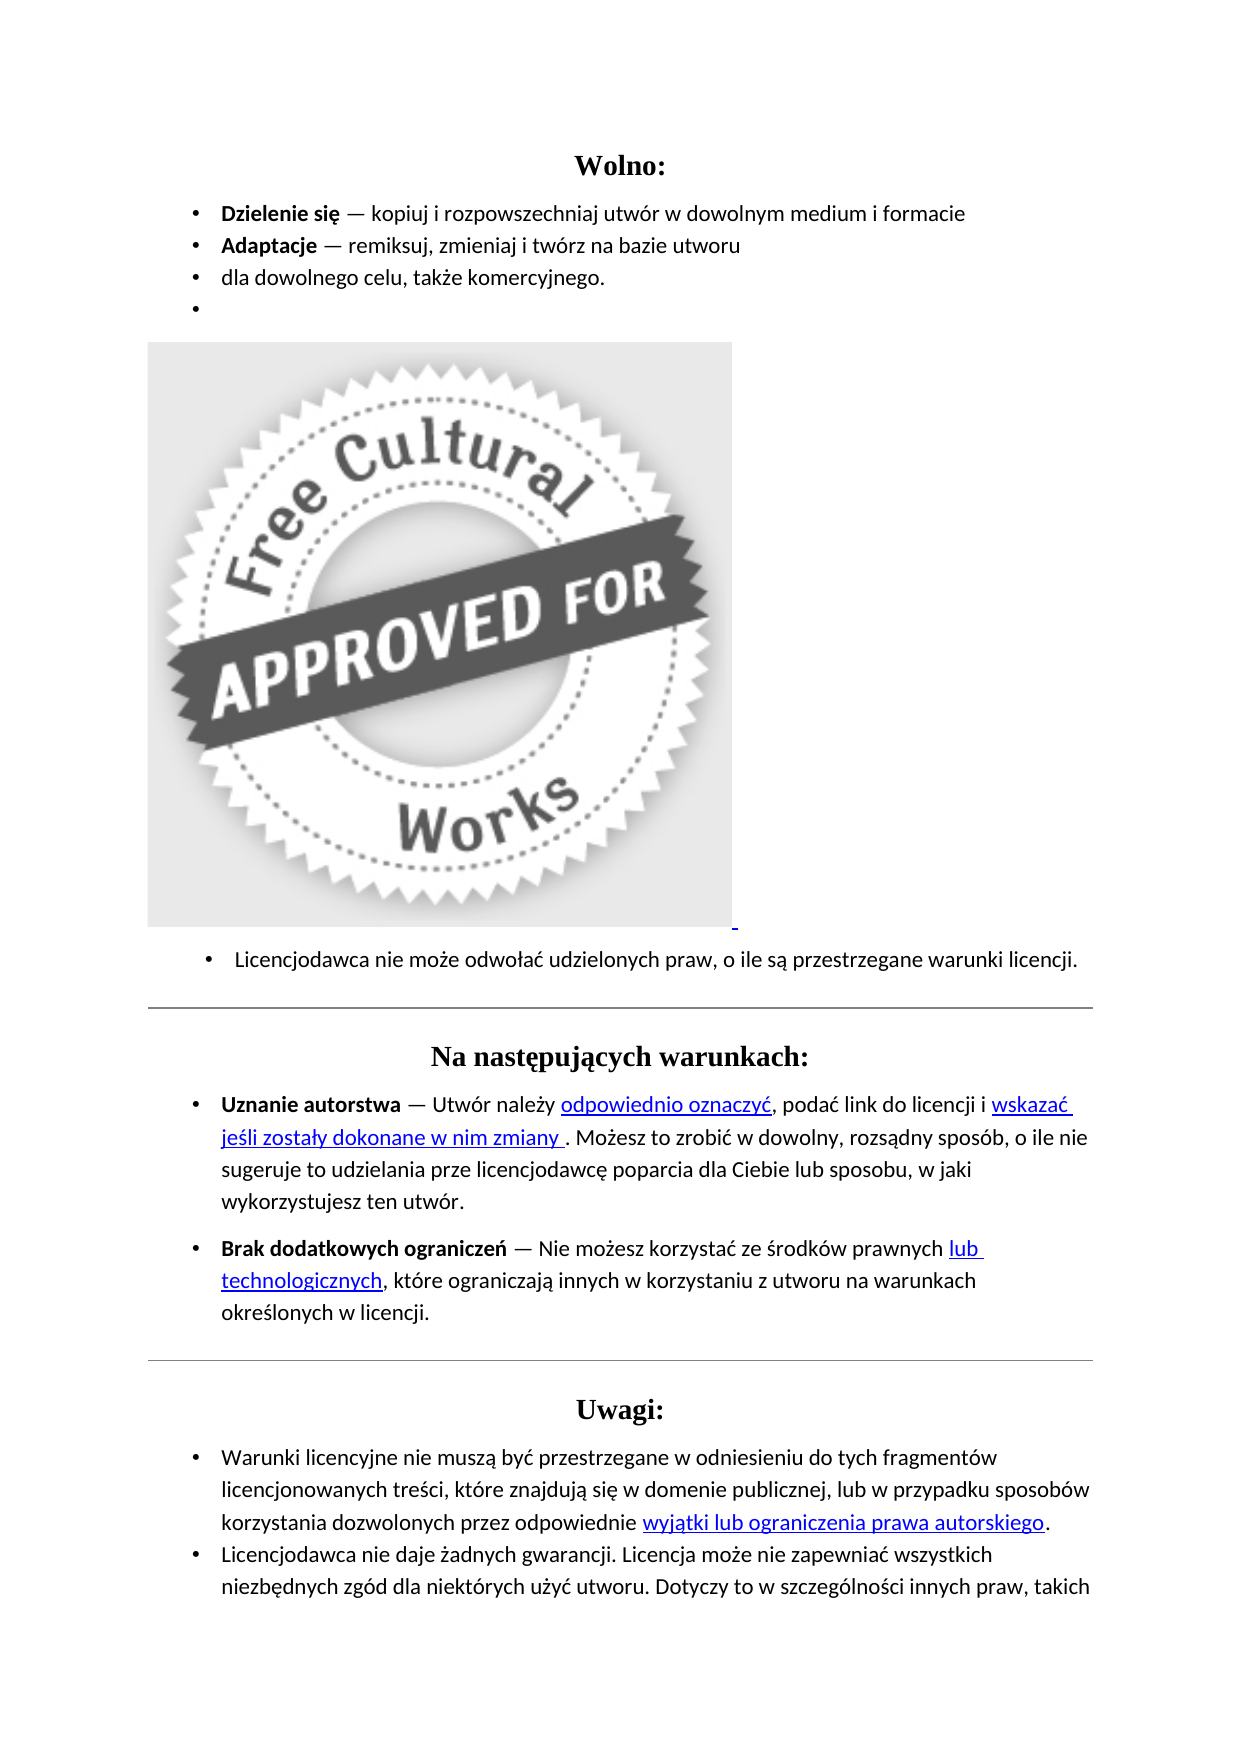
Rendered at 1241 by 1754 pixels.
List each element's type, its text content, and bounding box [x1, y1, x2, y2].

list Adaptacje — remiksuj, zmieniaj i twórz na bazie utworu [192, 231, 1093, 259]
subtitle Na następujących warunkach: [148, 1039, 1093, 1073]
list Licencjodawca nie może odwołać udzielonych praw, o ile są przestrzegane warunki licencji. [192, 945, 1093, 973]
subtitle Uwagi: [148, 1392, 1093, 1426]
list Brak dodatkowych ograniczeń — Nie możesz korzystać ze środków prawnych lub technologicznych, które ograniczają innych w korzystaniu z utworu na warunkach określonych w licencji. [192, 1234, 1093, 1326]
list Dzielenie się — kopiuj i rozpowszechniaj utwór w dowolnym medium i formacie [192, 199, 1093, 227]
subtitle Wolno: [148, 148, 1093, 181]
list Licencjodawca nie daje żadnych gwarancji. Licencja może nie zapewniać wszystkich niezbędnych zgód dla niektórych użyć utworu. Dotyczy to w szczególności innych praw, takich [192, 1540, 1093, 1600]
picture [147, 342, 732, 927]
list dla dowolnego celu, także komercyjnego. [192, 263, 1093, 291]
list Warunki licencyjne nie muszą być przestrzegane w odniesieniu do tych fragmentów licencjonowanych treści, które znajdują się w domenie publicznej, lub w przypadku sposobów korzystania dozwolonych przez odpowiednie wyjątki lub ograniczenia prawa autorskiego. [192, 1443, 1093, 1536]
list Uznanie autorstwa — Utwór należy odpowiednio oznaczyć, podać link do licencji i wskazać jeśli zostały dokonane w nim zmiany . Możesz to zrobić w dowolny, rozsądny sposób, o ile nie sugeruje to udzielania prze licencjodawcę poparcia dla Ciebie lub sposobu, w jaki wykorzystujesz ten utwór. [192, 1090, 1093, 1215]
